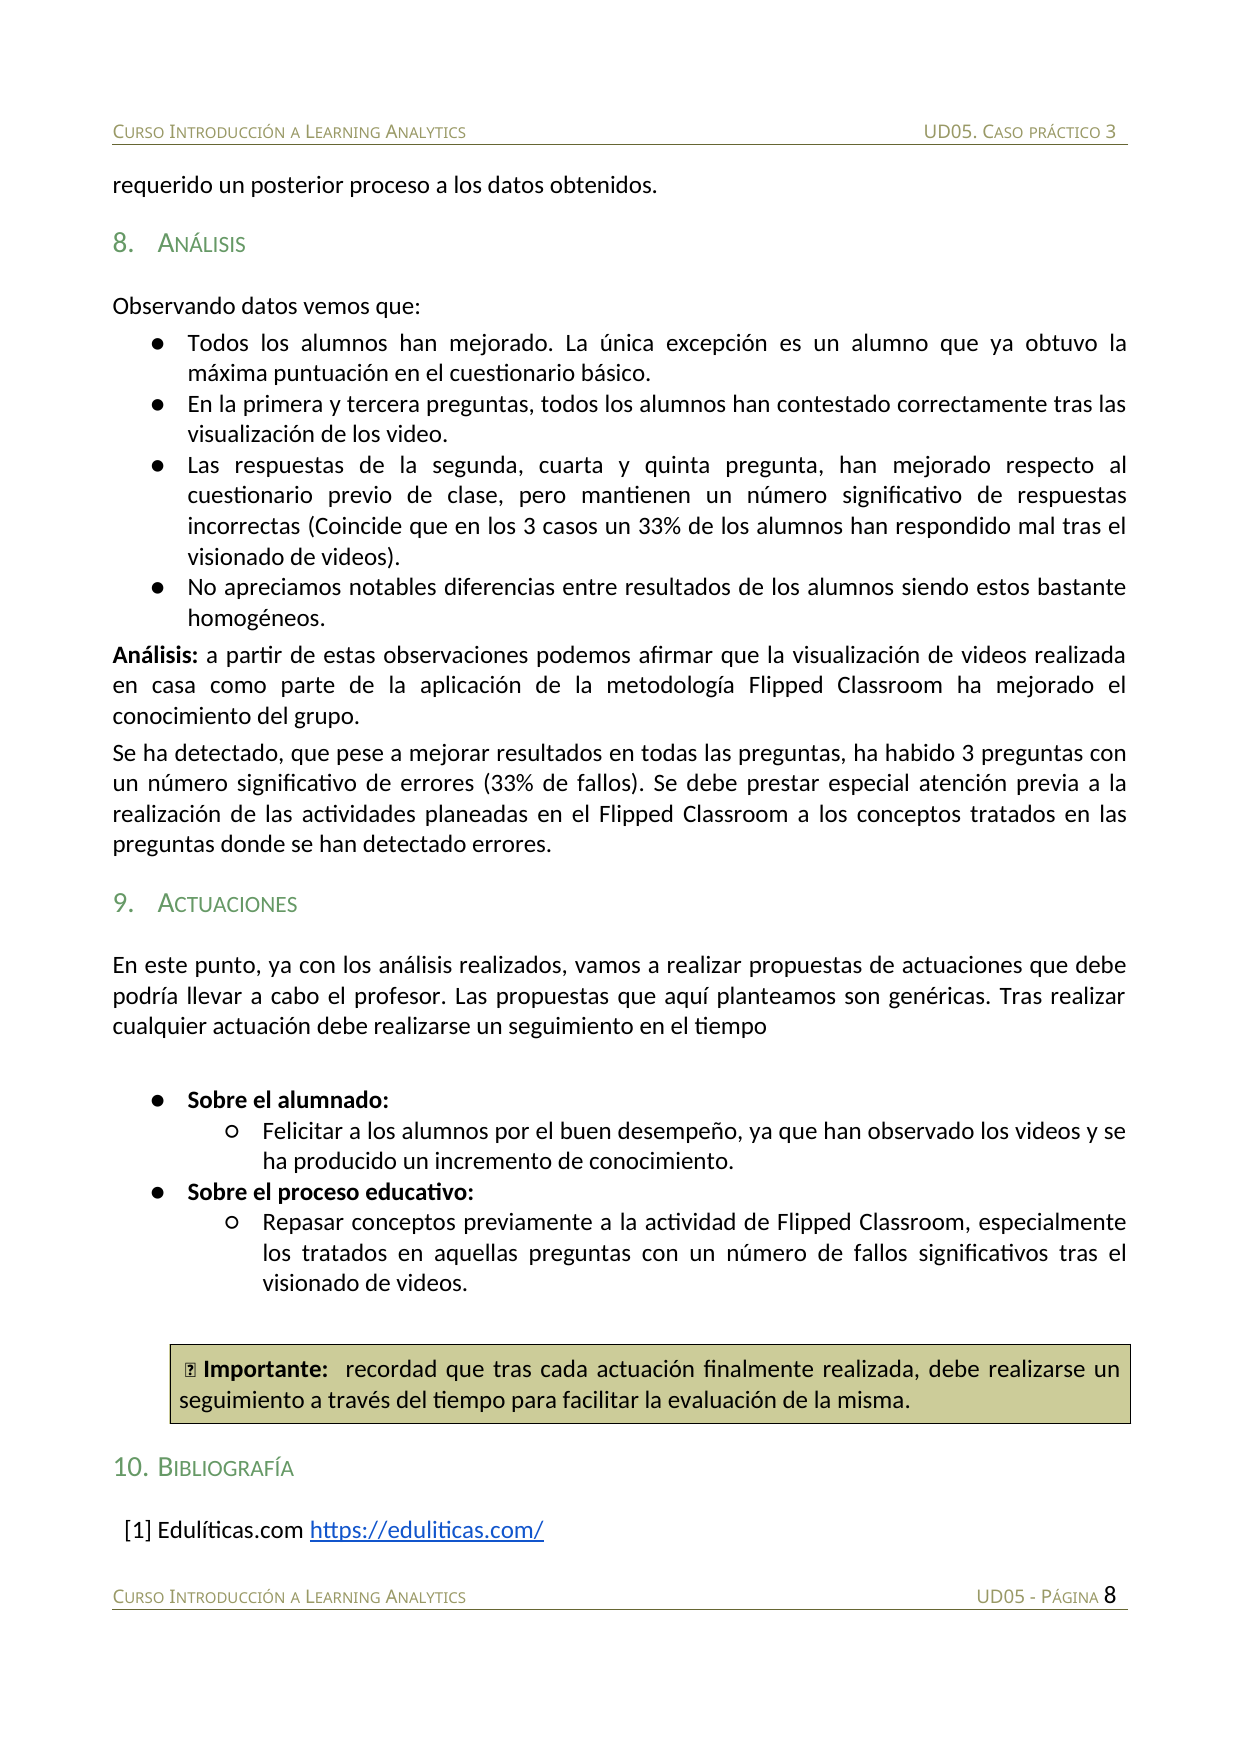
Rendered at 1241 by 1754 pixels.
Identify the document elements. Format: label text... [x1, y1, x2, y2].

text Se ha detectado, que pese a mejorar resultados en todas las preguntas, ha habido 3 preguntas con un número significativo de errores (33% de fallos). Se debe prestar especial atención previa a la realización de las actividades planeadas en el Flipped Classroom a los conceptos tratados en las preguntas donde se han detectado errores. [112, 737, 1128, 859]
text En este punto, ya con los análisis realizados, vamos a realizar propuestas de actuaciones que debe podría llevar a cabo el profesor. Las propuestas que aquí planteamos son genéricas. Tras realizar cualquier actuación debe realizarse un seguimiento en el tiempo [112, 949, 1128, 1041]
text 📖 Importante: recordad que tras cada actuación finalmente realizada, debe realizarse un seguimiento a través del tiempo para facilitar la evaluación de la misma. [171, 1345, 1130, 1423]
list Repasar conceptos previamente a la actividad de Flipped Classroom, especialmente los tratados en aquellas preguntas con un número de fallos significativos tras el visionado de videos. [225, 1206, 1128, 1298]
subtitle Bibliografía [112, 1448, 1128, 1484]
list Sobre el proceso educativo: [150, 1176, 1128, 1206]
text Observando datos vemos que: [112, 290, 1128, 321]
text [1] Edulíticas.com https://eduliticas.com/ [112, 1514, 1128, 1545]
text Análisis: a partir de estas observaciones podemos afirmar que la visualización de videos realizada en casa como parte de la aplicación de la metodología Flipped Classroom ha mejorado el conocimiento del grupo. [112, 639, 1128, 730]
list Felicitar a los alumnos por el buen desempeño, ya que han observado los videos y se ha producido un incremento de conocimiento. [225, 1115, 1128, 1176]
subtitle Actuaciones [112, 884, 1128, 919]
subtitle Análisis [112, 224, 1128, 260]
list Las respuestas de la segunda, cuarta y quinta pregunta, han mejorado respecto al cuestionario previo de clase, pero mantienen un número significativo de respuestas incorrectas (Coincide que en los 3 casos un 33% de los alumnos han respondido mal tras el visionado de videos). [150, 449, 1128, 571]
list Todos los alumnos han mejorado. La única excepción es un alumno que ya obtuvo la máxima puntuación en el cuestionario básico. [150, 327, 1128, 388]
text requerido un posterior proceso a los datos obtenidos. [112, 169, 1128, 199]
list No apreciamos notables diferencias entre resultados de los alumnos siendo estos bastante homogéneos. [150, 571, 1128, 632]
list Sobre el alumnado: [150, 1084, 1128, 1115]
list En la primera y tercera preguntas, todos los alumnos han contestado correctamente tras las visualización de los video. [150, 388, 1128, 449]
